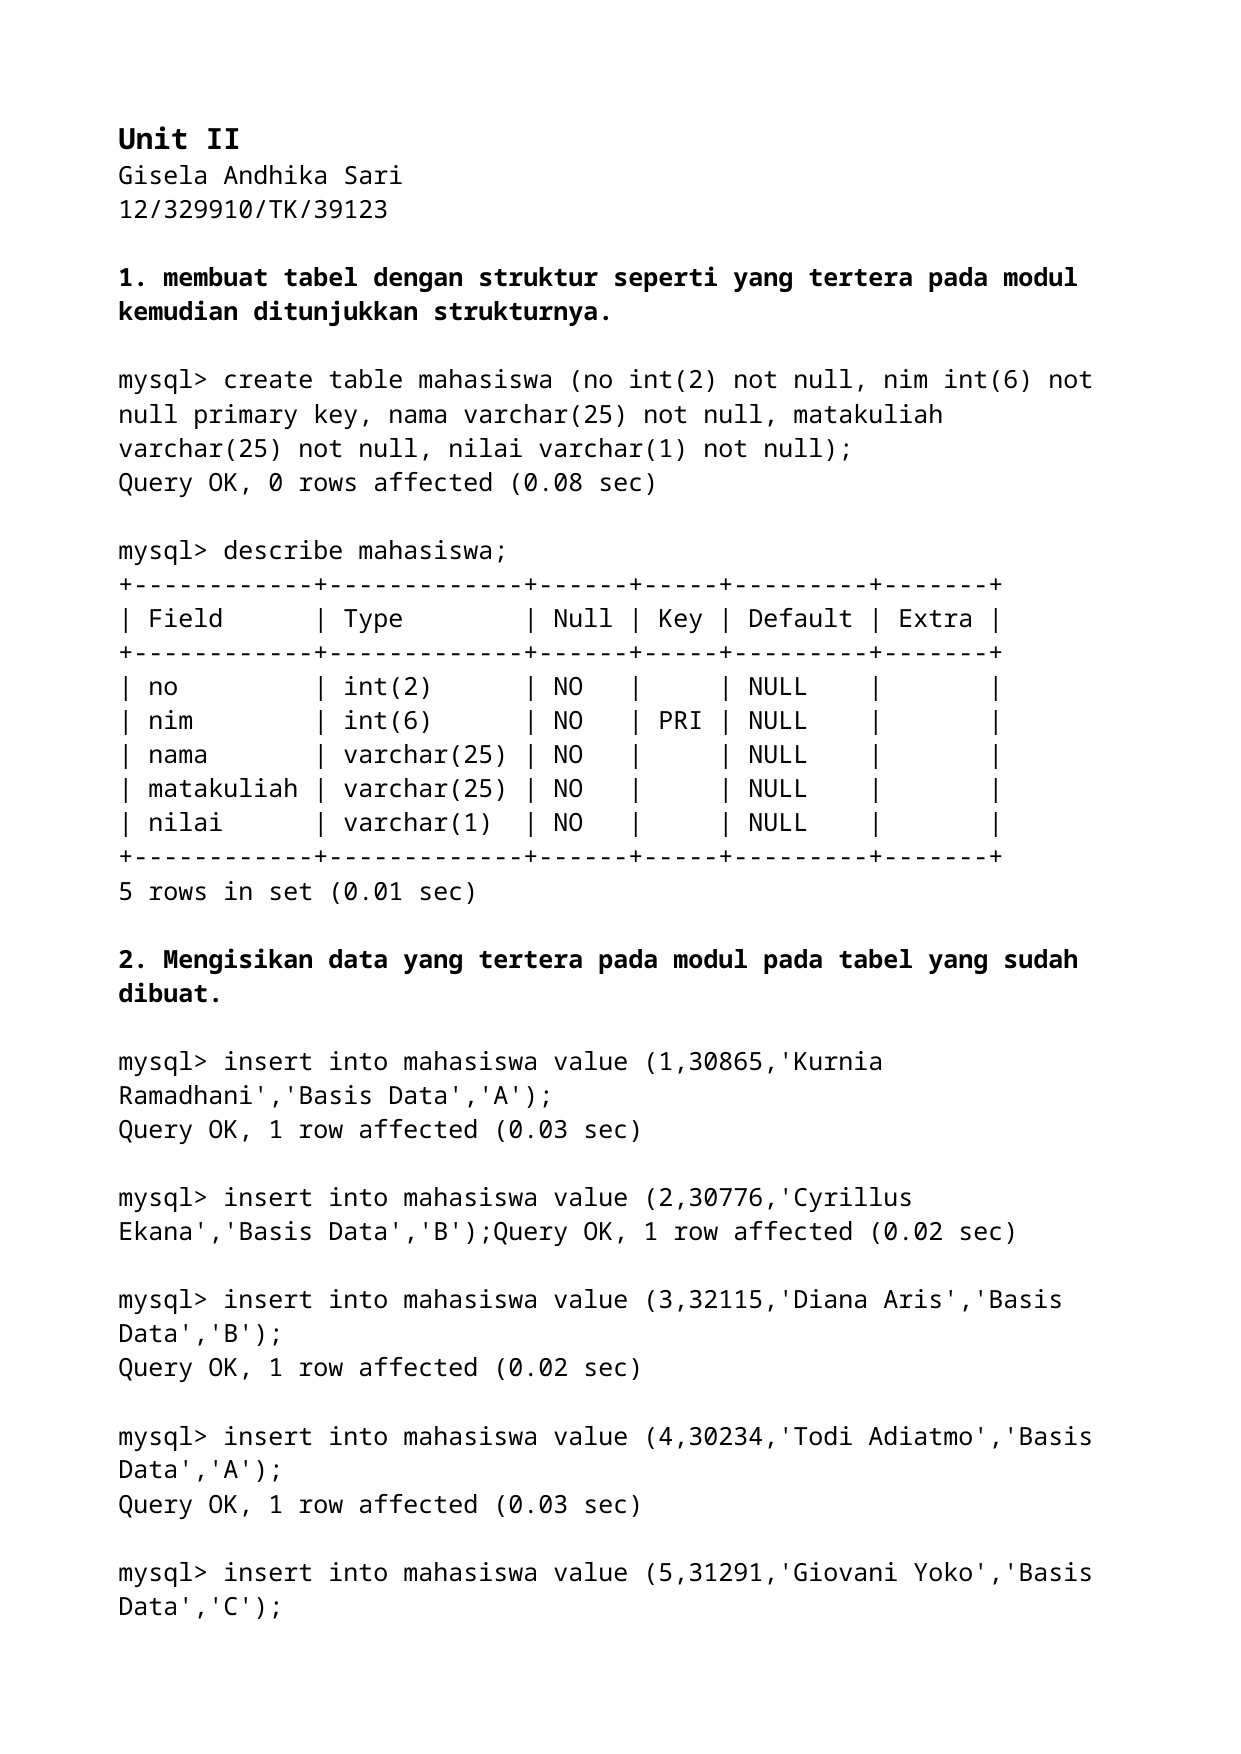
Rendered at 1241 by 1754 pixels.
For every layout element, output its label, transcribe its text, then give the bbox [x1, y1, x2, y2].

text Query OK, 1 row affected (0.03 sec) [118, 1112, 1122, 1146]
text Query OK, 1 row affected (0.03 sec) [118, 1486, 1122, 1520]
text +------------+-------------+------+-----+---------+-------+ [118, 567, 1122, 601]
text mysql> describe mahasiswa; [118, 532, 1122, 567]
text | nim | int(6) | NO | PRI | NULL | | [118, 703, 1122, 737]
text 2. Mengisikan data yang tertera pada modul pada tabel yang sudah dibuat. [118, 941, 1122, 1009]
text mysql> insert into mahasiswa value (2,30776,'Cyrillus Ekana','Basis Data','B');Query OK, 1 row affected (0.02 sec) [118, 1180, 1122, 1248]
text 12/329910/TK/39123 [118, 192, 1122, 226]
text | nilai | varchar(1) | NO | | NULL | | [118, 805, 1122, 839]
text 1. membuat tabel dengan struktur seperti yang tertera pada modul kemudian ditunjukkan strukturnya. [118, 260, 1122, 328]
text mysql> create table mahasiswa (no int(2) not null, nim int(6) not null primary key, nama varchar(25) not null, matakuliah varchar(25) not null, nilai varchar(1) not null); [118, 362, 1122, 464]
text 5 rows in set (0.01 sec) [118, 873, 1122, 907]
text | matakuliah | varchar(25) | NO | | NULL | | [118, 771, 1122, 805]
text +------------+-------------+------+-----+---------+-------+ [118, 635, 1122, 669]
text mysql> insert into mahasiswa value (1,30865,'Kurnia Ramadhani','Basis Data','A'); [118, 1043, 1122, 1112]
text mysql> insert into mahasiswa value (3,32115,'Diana Aris','Basis Data','B'); [118, 1282, 1122, 1350]
text Query OK, 1 row affected (0.02 sec) [118, 1350, 1122, 1384]
text Unit II [118, 118, 1122, 158]
text | Field | Type | Null | Key | Default | Extra | [118, 601, 1122, 635]
text | nama | varchar(25) | NO | | NULL | | [118, 737, 1122, 771]
text | no | int(2) | NO | | NULL | | [118, 669, 1122, 703]
text +------------+-------------+------+-----+---------+-------+ [118, 839, 1122, 873]
text mysql> insert into mahasiswa value (4,30234,'Todi Adiatmo','Basis Data','A'); [118, 1418, 1122, 1486]
text Gisela Andhika Sari [118, 158, 1122, 192]
text Query OK, 0 rows affected (0.08 sec) [118, 464, 1122, 498]
text mysql> insert into mahasiswa value (5,31291,'Giovani Yoko','Basis Data','C'); [118, 1554, 1122, 1622]
